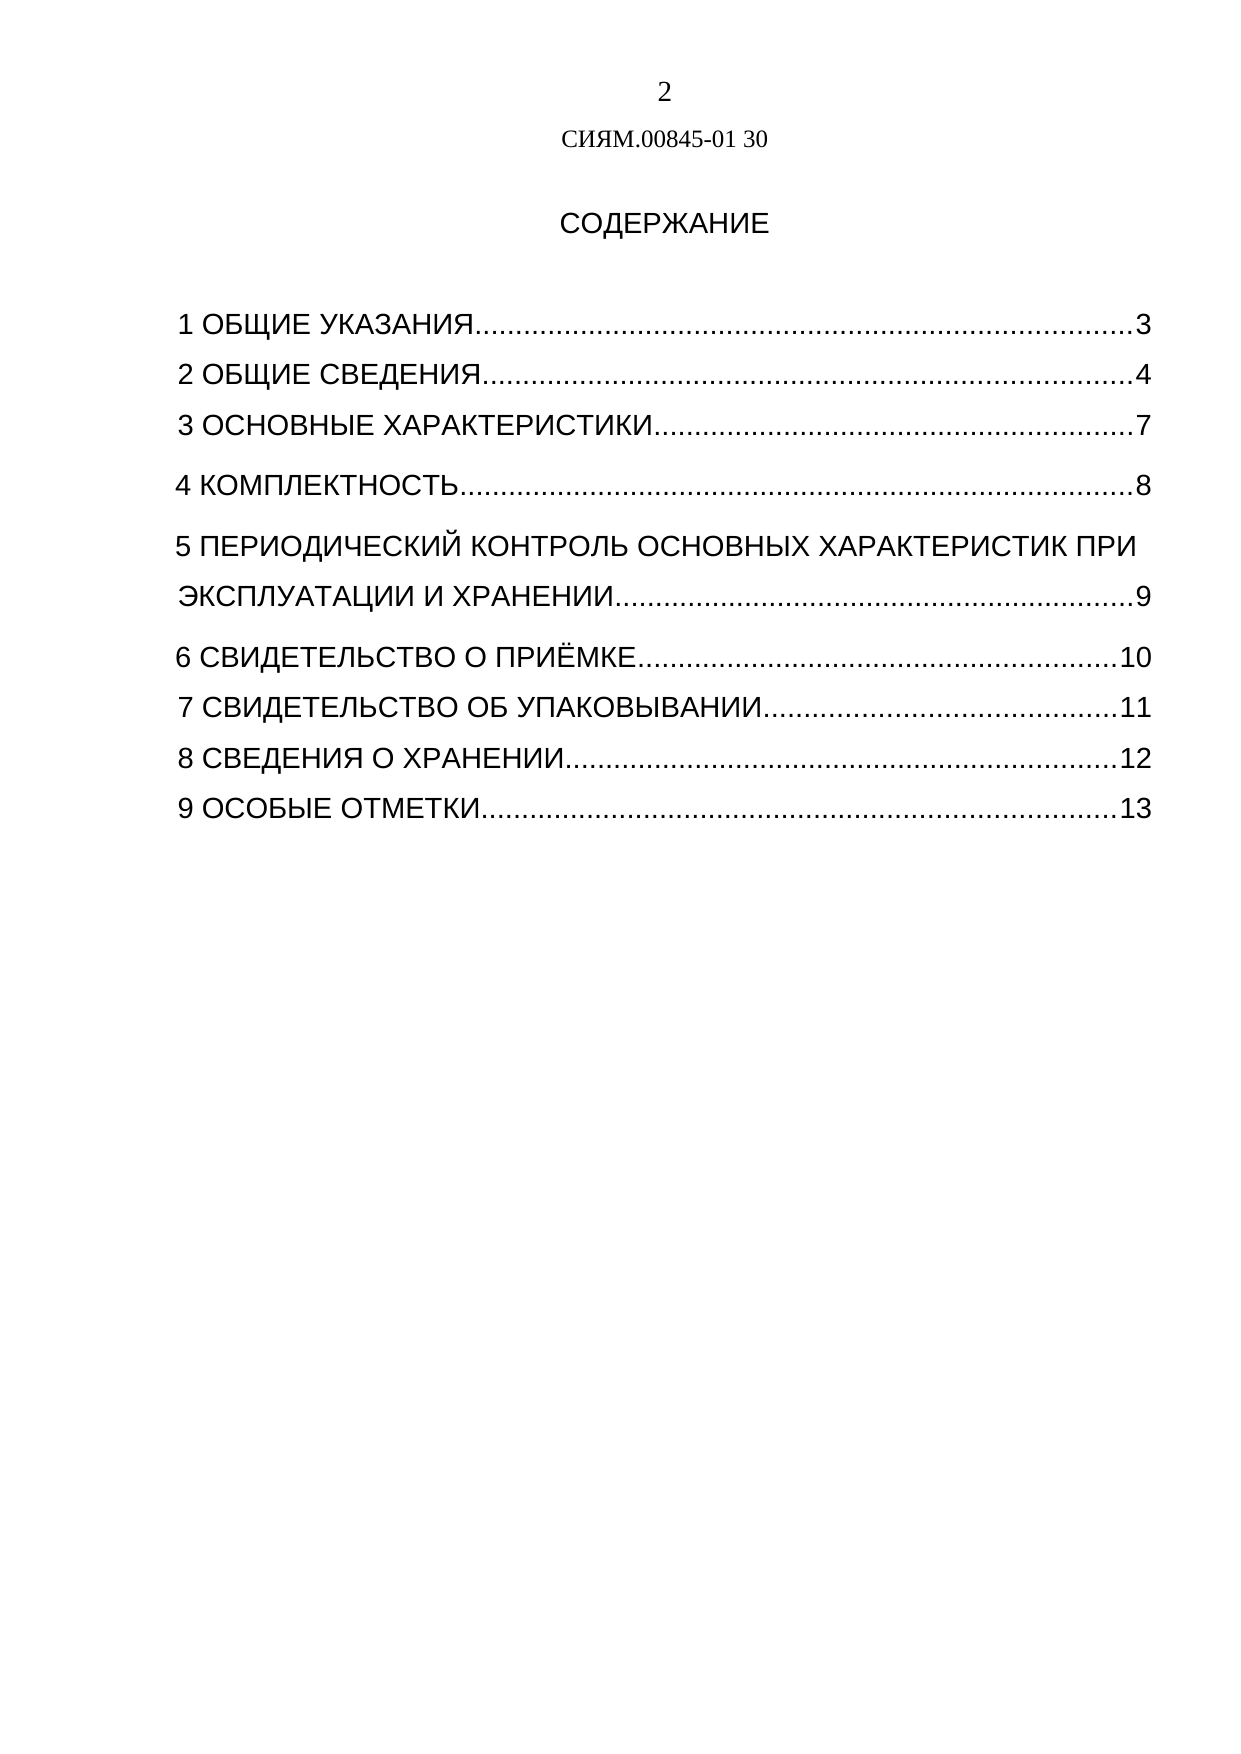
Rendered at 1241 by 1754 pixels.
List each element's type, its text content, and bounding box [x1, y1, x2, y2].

subtitle 6 СВИДЕТЕЛЬСТВО О ПРИЁМКЕ 10 [175, 640, 1152, 674]
text 9 ОСОБЫЕ ОТМЕТКИ 13 [177, 791, 1152, 825]
text 8 СВЕДЕНИЯ О ХРАНЕНИИ 12 [177, 741, 1152, 774]
subtitle СОДЕРЖАНИЕ [177, 206, 1152, 240]
text 2 ОБЩИЕ СВЕДЕНИЯ 4 [177, 357, 1152, 391]
text 7 СВИДЕТЕЛЬСТВО ОБ УПАКОВЫВАНИИ 11 [177, 691, 1152, 724]
text 1 ОБЩИЕ УКАЗАНИЯ 3 [177, 307, 1152, 341]
subtitle 5 ПЕРИОДИЧЕСКИЙ КОНТРОЛЬ ОСНОВНЫХ ХАРАКТЕРИСТИК ПРИ ЭКСПЛУАТАЦИИ И ХРАНЕНИИ 9 [175, 529, 1152, 613]
text 3 ОСНОВНЫЕ ХАРАКТЕРИСТИКИ 7 [177, 408, 1152, 441]
subtitle 4 КОМПЛЕКТНОСТЬ 8 [175, 468, 1152, 502]
